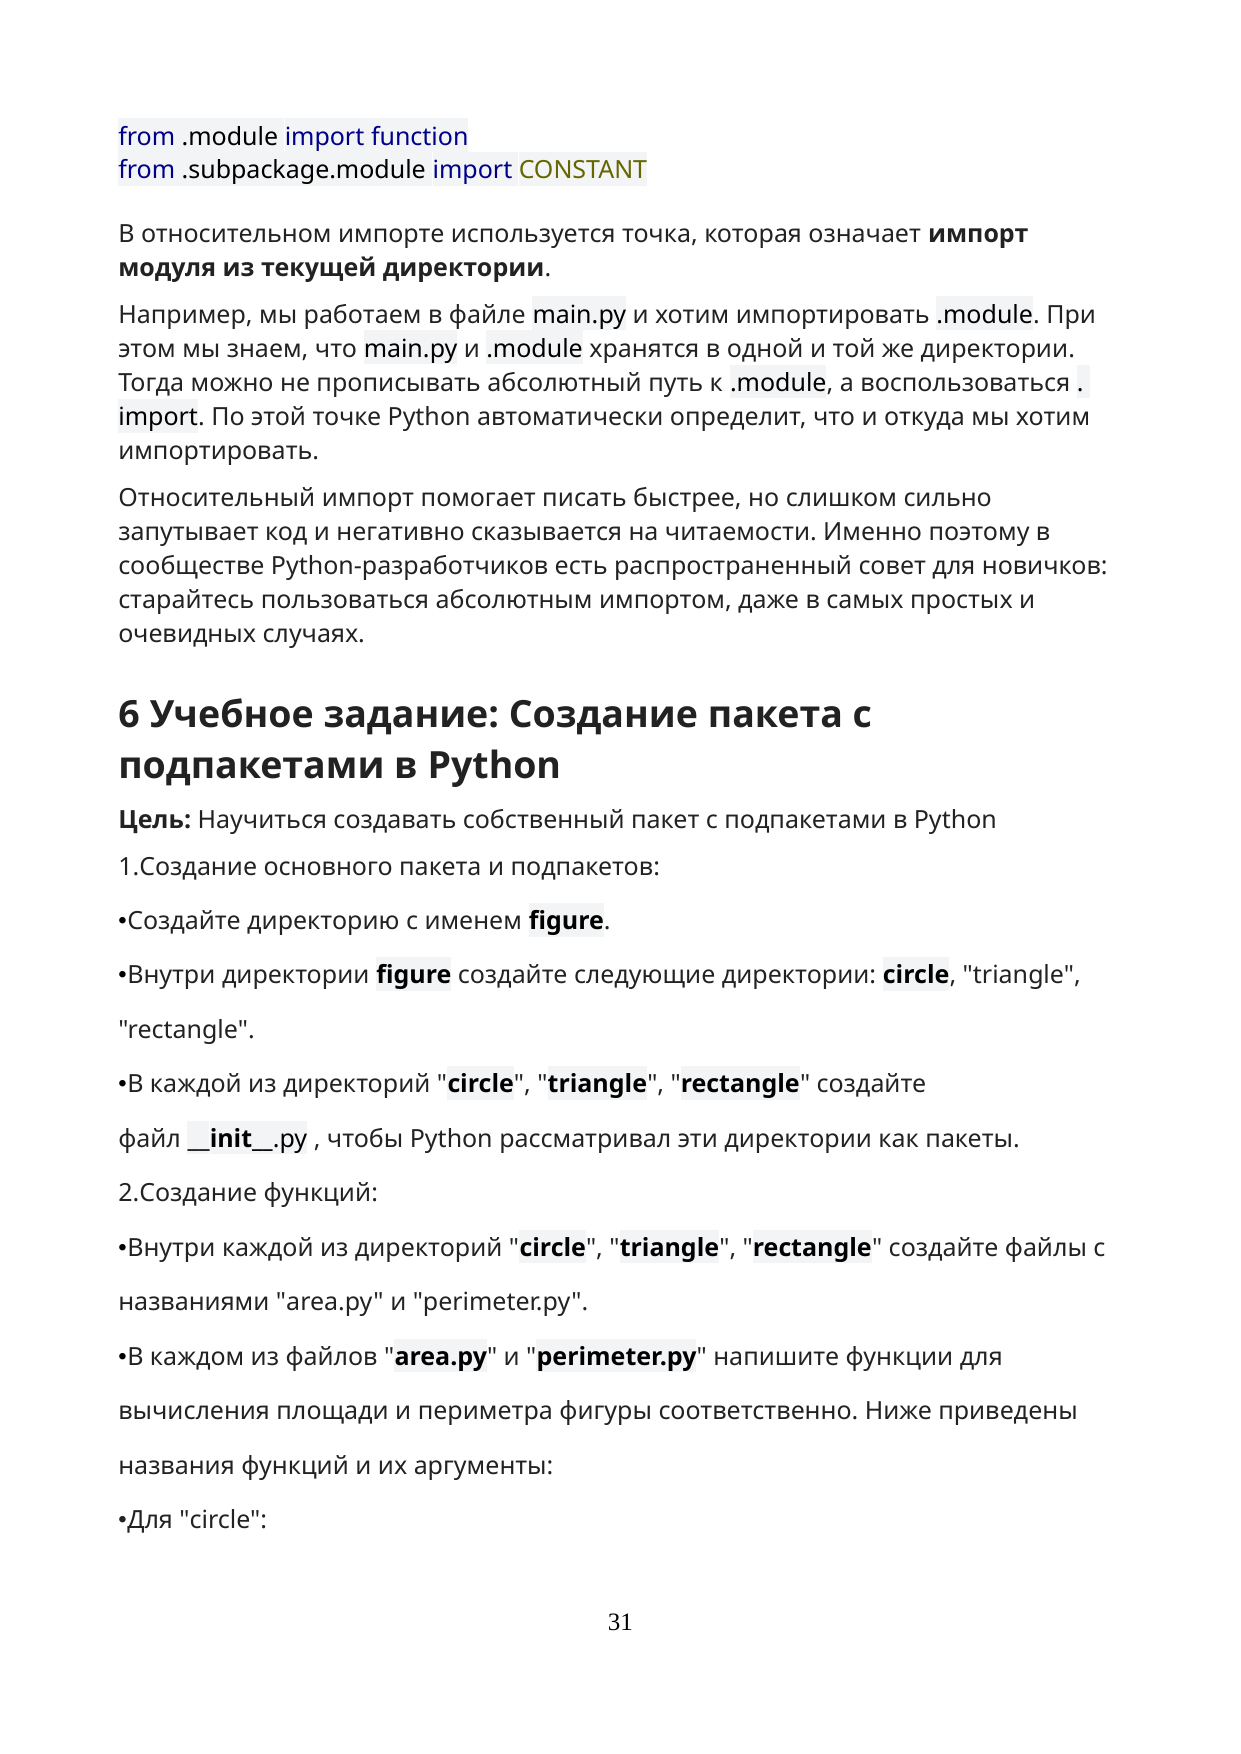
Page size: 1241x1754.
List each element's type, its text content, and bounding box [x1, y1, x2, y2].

list Создание основного пакета и подпакетов: [118, 848, 1122, 882]
list В каждом из файлов "area.py" и "perimeter.py" напишите функции для вычисления площади и периметра фигуры соответственно. Ниже приведены названия функций и их аргументы: [118, 1338, 1122, 1481]
subtitle 6 Учебное задание: Создание пакета с подпакетами в Python [118, 687, 1122, 789]
list В каждой из директорий "circle", "triangle", "rectangle" создайте файл __init__.py , чтобы Python рассматривал эти директории как пакеты. [118, 1066, 1122, 1154]
list Создание функций: [118, 1175, 1122, 1209]
text Цель: Научиться создавать собственный пакет с подпакетами в Python [118, 802, 1122, 836]
text Например, мы работаем в файле main.py и хотим импортировать .module. При этом мы знаем, что main.py и .module хранятся в одной и той же директории. Тогда можно не прописывать абсолютный путь к .module, а воспользоваться . import. По этой точке Python автоматически определит, что и откуда мы хотим импортировать. [118, 296, 1122, 467]
text Относительный импорт помогает писать быстрее, но слишком сильно запутывает код и негативно сказывается на читаемости. Именно поэтому в сообществе Python-разработчиков есть распространенный совет для новичков: старайтесь пользоваться абсолютным импортом, даже в самых простых и очевидных случаях. [118, 479, 1122, 649]
list Внутри каждой из директорий "circle", "triangle", "rectangle" создайте файлы с названиями "area.py" и "perimeter.py". [118, 1229, 1122, 1318]
text from .module import function [118, 118, 1122, 152]
list Создайте директорию с именем figure. [118, 903, 1122, 937]
text from .subpackage.module import CONSTANT [118, 152, 1122, 186]
text В относительном импорте используется точка, которая означает импорт модуля из текущей директории. [118, 216, 1122, 284]
list Для "circle": [118, 1502, 1122, 1536]
list Внутри директории figure создайте следующие директории: circle, "triangle", "rectangle". [118, 957, 1122, 1046]
